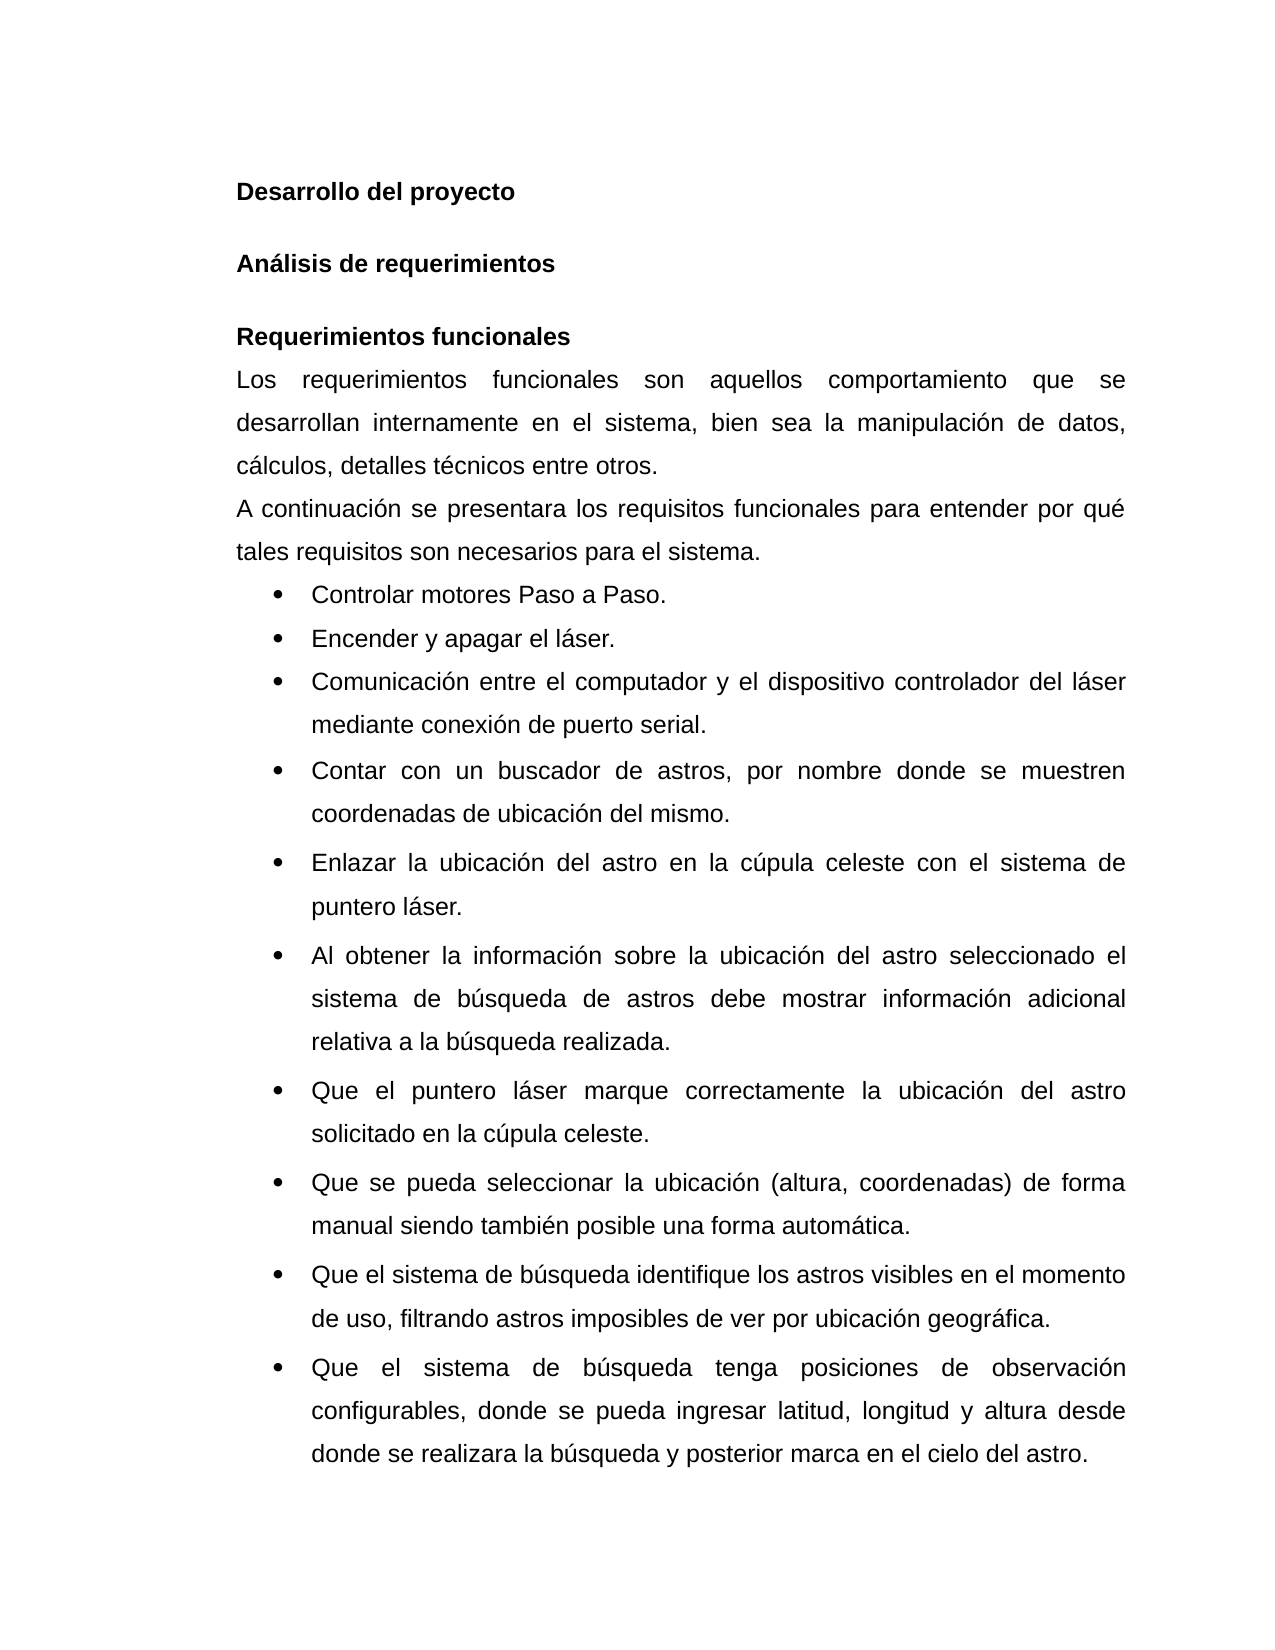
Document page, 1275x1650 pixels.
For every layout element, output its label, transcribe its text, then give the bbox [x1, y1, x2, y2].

list Enlazar la ubicación del astro en la cúpula celeste con el sistema de puntero láser. [274, 848, 1127, 920]
text Los requerimientos funcionales son aquellos comportamiento que se desarrollan internamente en el sistema, bien sea la manipulación de datos, cálculos, detalles técnicos entre otros. [236, 365, 1127, 480]
list Que el puntero láser marque correctamente la ubicación del astro solicitado en la cúpula celeste. [274, 1076, 1127, 1148]
list Que el sistema de búsqueda tenga posiciones de observación configurables, donde se pueda ingresar latitud, longitud y altura desde donde se realizara la búsqueda y posterior marca en el cielo del astro. [274, 1352, 1127, 1468]
text Desarrollo del proyecto [236, 177, 1127, 206]
list Al obtener la información sobre la ubicación del astro seleccionado el sistema de búsqueda de astros debe mostrar información adicional relativa a la búsqueda realizada. [274, 941, 1127, 1056]
list Que el sistema de búsqueda identifique los astros visibles en el momento de uso, filtrando astros imposibles de ver por ubicación geográfica. [274, 1260, 1127, 1332]
text Requerimientos funcionales [236, 322, 1127, 351]
list Que se pueda seleccionar la ubicación (altura, coordenadas) de forma manual siendo también posible una forma automática. [274, 1168, 1127, 1240]
text A continuación se presentara los requisitos funcionales para entender por qué tales requisitos son necesarios para el sistema. [236, 494, 1127, 566]
list Encender y apagar el láser. [274, 624, 1127, 653]
list Contar con un buscador de astros, por nombre donde se muestren coordenadas de ubicación del mismo. [274, 756, 1127, 828]
list Controlar motores Paso a Paso. [274, 581, 1127, 609]
text Análisis de requerimientos [236, 249, 1127, 278]
list Comunicación entre el computador y el dispositivo controlador del láser mediante conexión de puerto serial. [274, 667, 1127, 739]
